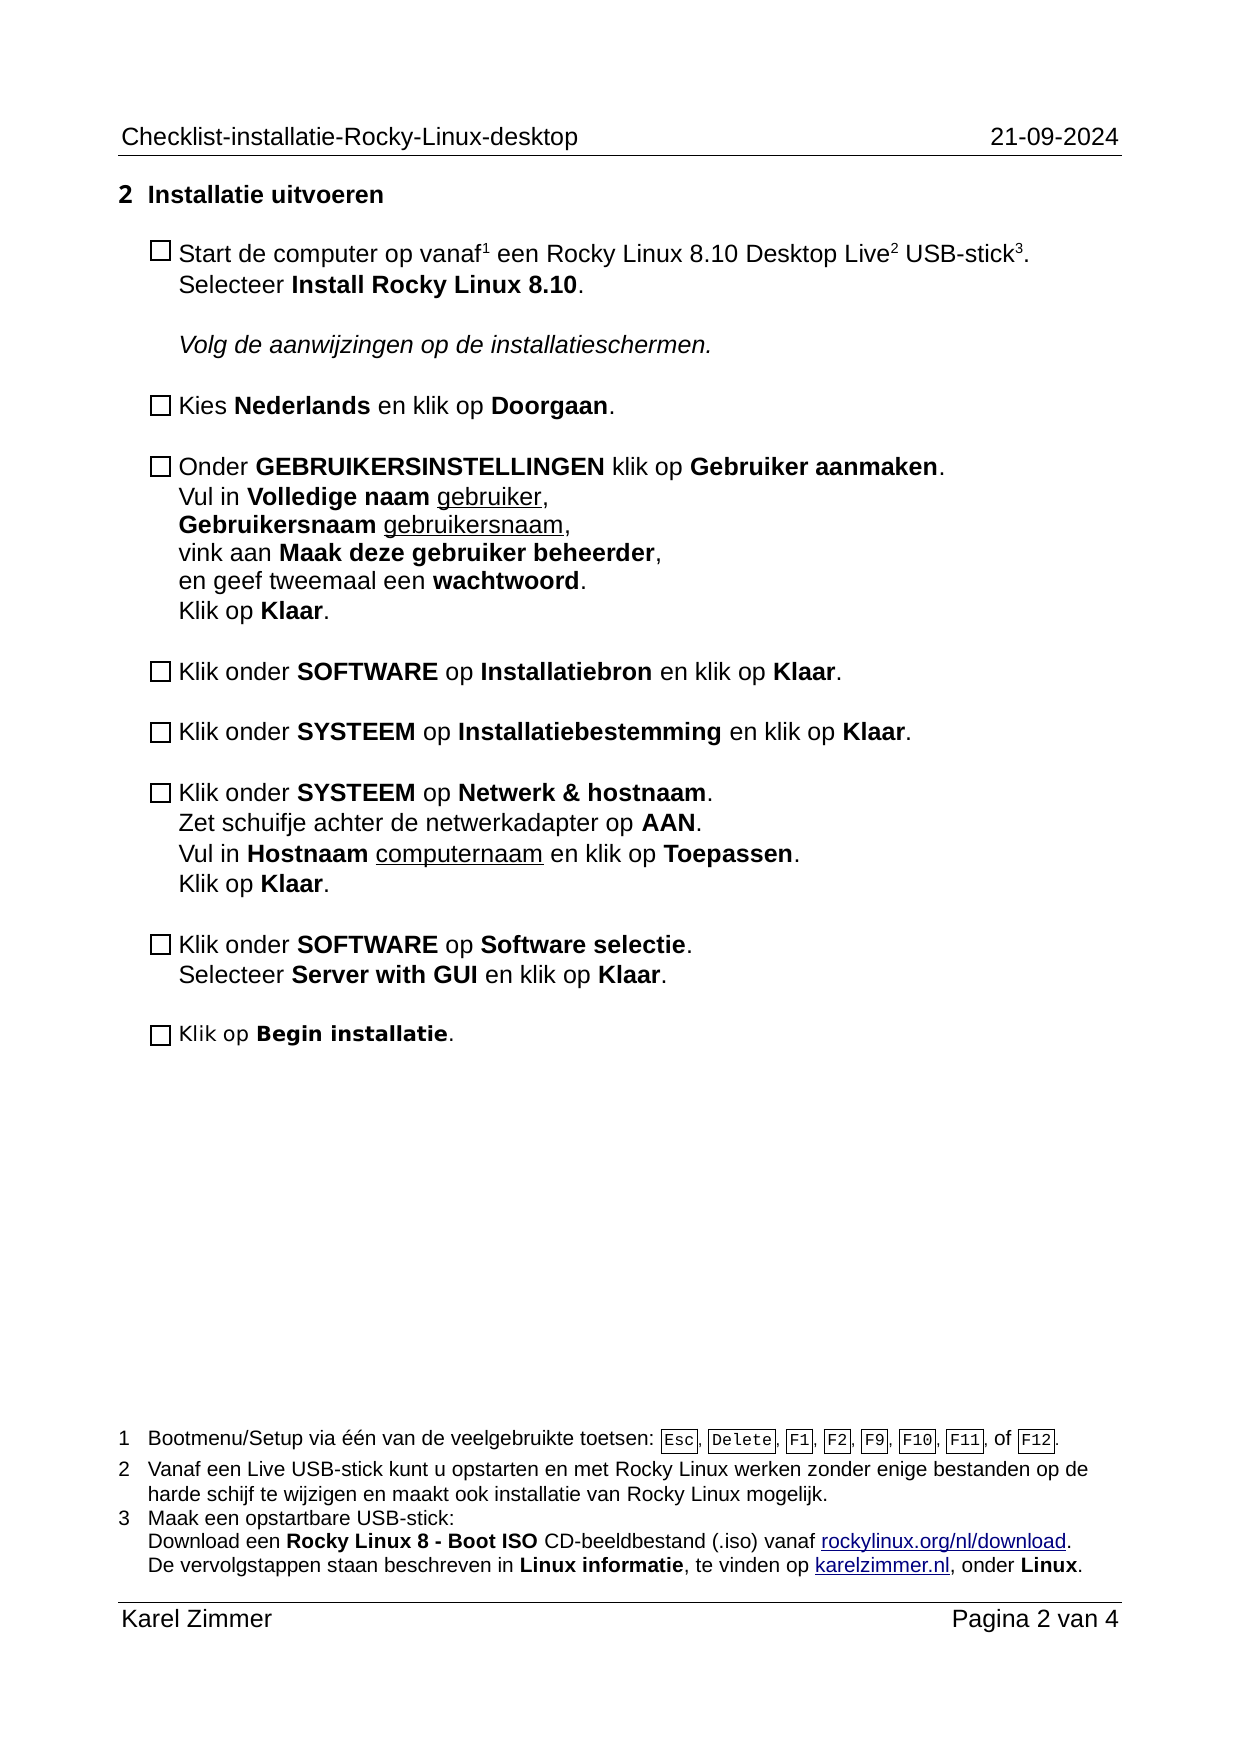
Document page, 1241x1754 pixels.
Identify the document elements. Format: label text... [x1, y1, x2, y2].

table_cell Klik onder SYSTEEM op Netwerk & hostnaam. [177, 778, 1122, 808]
table_cell [118, 717, 142, 747]
table_cell [118, 482, 142, 596]
table_cell [118, 778, 142, 808]
table_cell [142, 687, 177, 717]
table_cell [177, 300, 1122, 330]
table_cell [118, 839, 142, 869]
table_cell Volg de aanwijzingen op de installatieschermen. [177, 330, 1122, 360]
table_cell Onder GEBRUIKERSINSTELLINGEN klik op Gebruiker aanmaken. [177, 451, 1122, 482]
table_cell [142, 748, 177, 778]
table_cell [142, 839, 177, 869]
table_cell [118, 360, 142, 391]
table_cell [118, 960, 142, 990]
table_cell [142, 421, 177, 451]
table_cell Klik op Klaar. [177, 596, 1122, 626]
table_cell [142, 391, 177, 421]
table_cell [142, 626, 177, 657]
table_cell [118, 330, 142, 360]
table_header Start de computer op vanaf een Rocky Linux 8.10 Desktop Live USB-stick. [177, 239, 1122, 269]
table_cell Zet schuifje achter de netwerkadapter op AAN. [177, 808, 1122, 838]
table_cell [118, 899, 142, 929]
table_cell [118, 626, 142, 657]
table_cell [118, 269, 142, 300]
table_cell Klik op Klaar. [177, 869, 1122, 899]
table_cell [118, 451, 142, 482]
table_cell Selecteer Install Rocky Linux 8.10. [177, 269, 1122, 300]
table_cell [142, 482, 177, 596]
table_cell [118, 300, 142, 330]
table_cell [118, 657, 142, 687]
table_cell [142, 360, 177, 391]
table_cell [142, 869, 177, 899]
table_cell [142, 717, 177, 747]
table_cell [142, 808, 177, 838]
table_cell [118, 929, 142, 960]
list Installatie uitvoeren [118, 177, 1122, 211]
table_cell Selecteer Server with GUI en klik op Klaar. [177, 960, 1122, 990]
table_cell [177, 421, 1122, 451]
table_cell [177, 687, 1122, 717]
table_cell [142, 300, 177, 330]
table_cell Klik onder SYSTEEM op Installatiebestemming en klik op Klaar. [177, 717, 1122, 747]
table_cell Vul in Volledige naam gebruiker, Gebruikersnaam gebruikersnaam, vink aan Maak deze gebruiker beheerder, en geef tweemaal een wachtwoord. [177, 482, 1122, 596]
table_cell Kies Nederlands en klik op Doorgaan. [177, 391, 1122, 421]
table_cell [142, 778, 177, 808]
table_cell [142, 1020, 177, 1051]
table_cell [118, 687, 142, 717]
table_cell [142, 330, 177, 360]
table_cell [118, 748, 142, 778]
table_cell [142, 929, 177, 960]
table_cell Klik onder SOFTWARE op Software selectie. [177, 929, 1122, 960]
table_cell [142, 269, 177, 300]
table_cell [142, 990, 177, 1020]
table_cell [118, 990, 142, 1020]
table_cell [118, 808, 142, 838]
table_cell Klik onder SOFTWARE op Installatiebron en klik op Klaar. [177, 657, 1122, 687]
table_cell [118, 1020, 142, 1051]
table_cell [177, 360, 1122, 391]
table_cell [142, 960, 177, 990]
table_cell [177, 748, 1122, 778]
table_cell [177, 626, 1122, 657]
table_cell Klik op Begin installatie. [177, 1020, 1122, 1051]
table_cell [142, 451, 177, 482]
table_cell [118, 869, 142, 899]
table_cell [118, 391, 142, 421]
table_header [118, 239, 142, 269]
table_cell [177, 899, 1122, 929]
table_cell [177, 990, 1122, 1020]
table_cell Vul in Hostnaam computernaam en klik op Toepassen. [177, 839, 1122, 869]
table_cell [142, 596, 177, 626]
table_cell [142, 899, 177, 929]
table_cell [142, 657, 177, 687]
table_cell [118, 596, 142, 626]
table_header [142, 239, 177, 269]
table_cell [118, 421, 142, 451]
